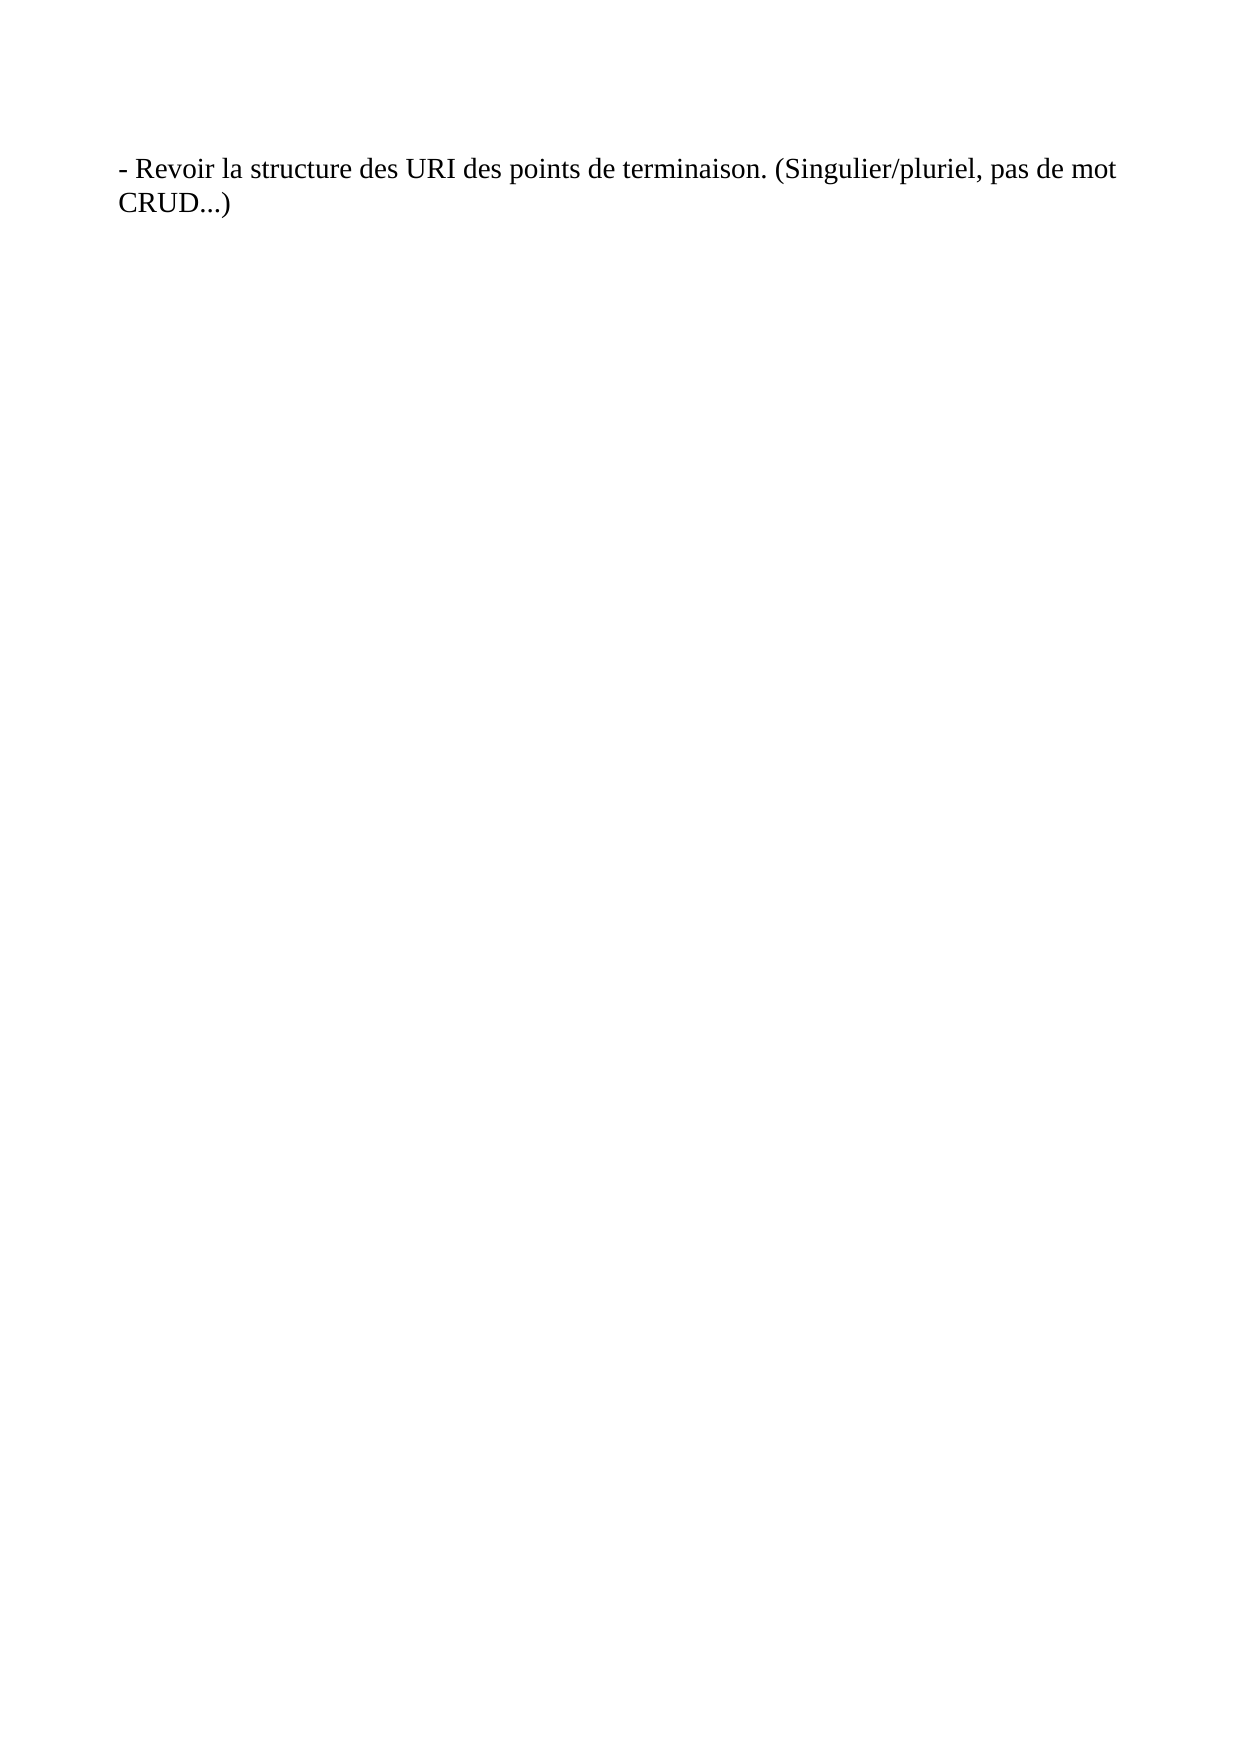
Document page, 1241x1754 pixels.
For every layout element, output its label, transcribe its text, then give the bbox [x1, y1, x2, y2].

text - Revoir la structure des URI des points de terminaison. (Singulier/pluriel, pas de mot CRUD...) [118, 152, 1122, 219]
